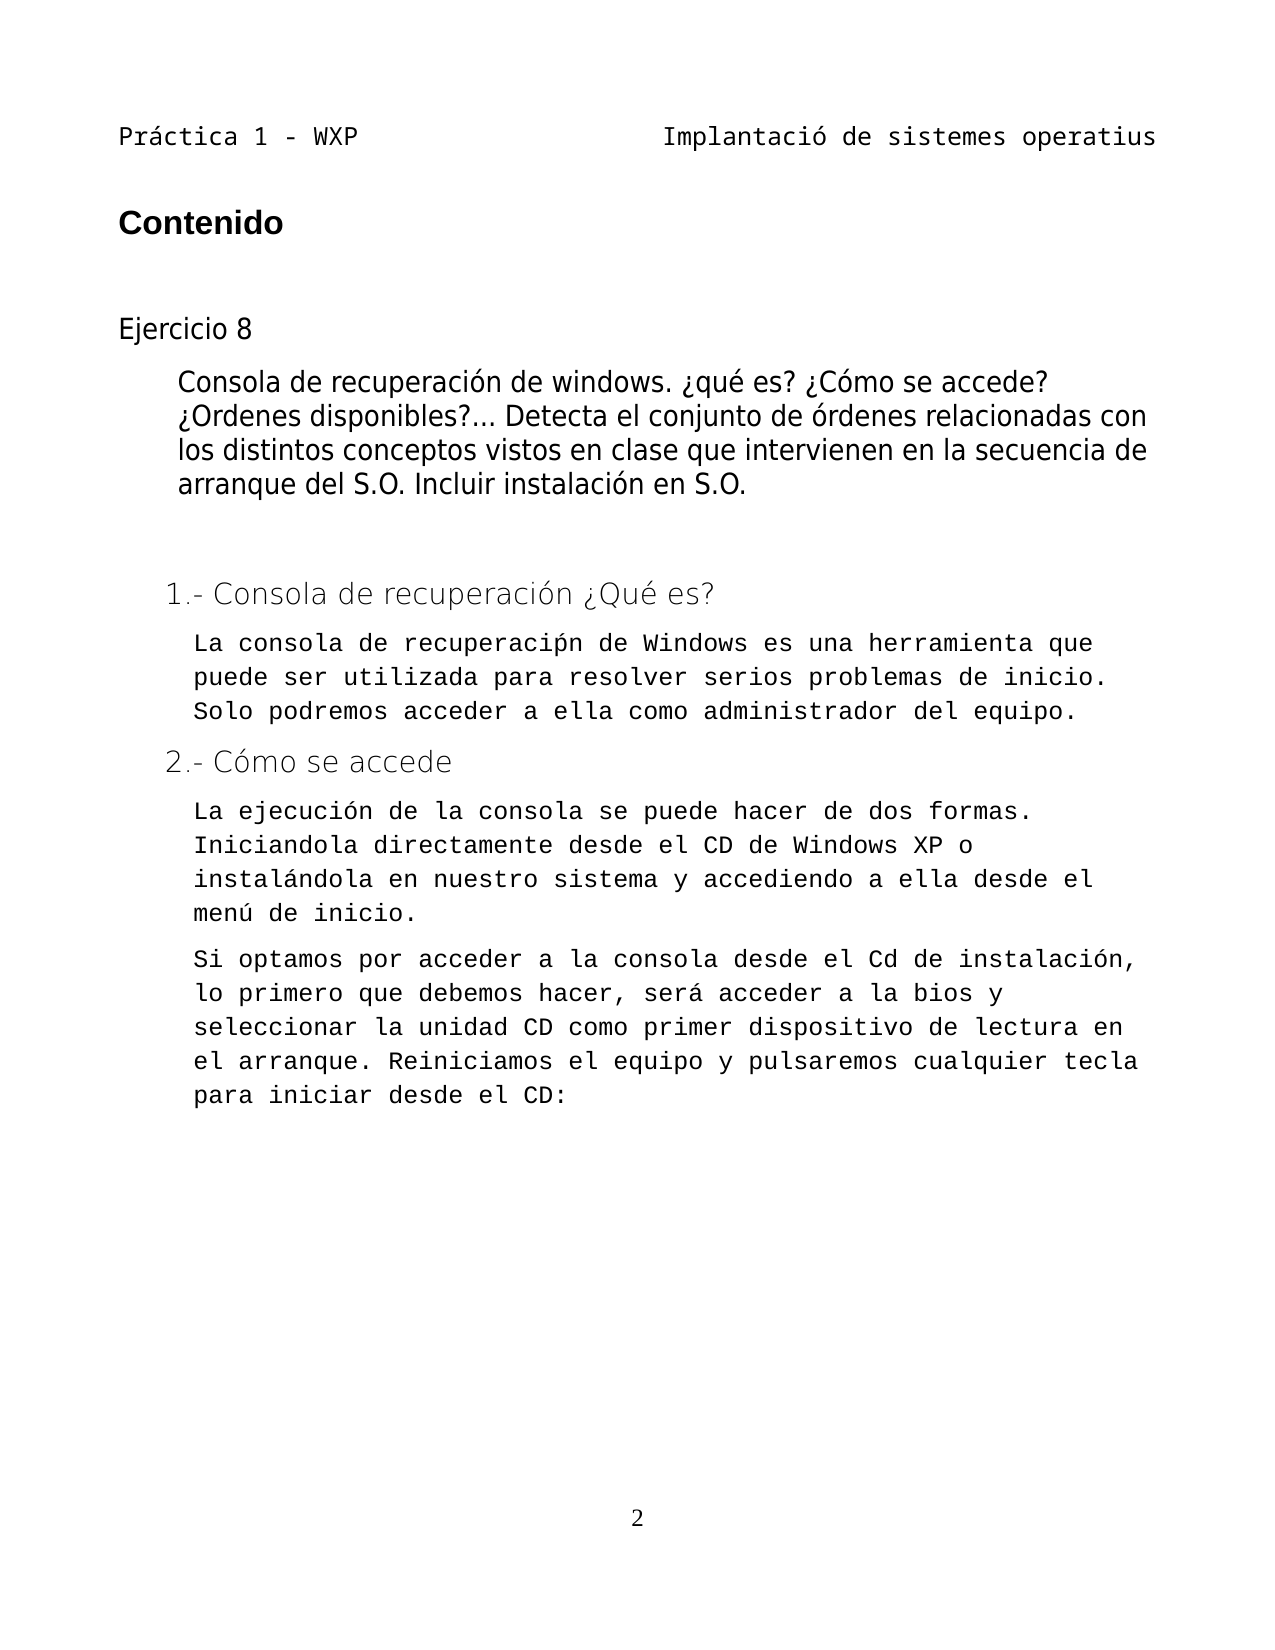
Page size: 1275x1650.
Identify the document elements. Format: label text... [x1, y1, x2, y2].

text Consola de recuperación de windows. ¿qué es? ¿Cómo se accede? ¿Ordenes disponibles?... Detecta el conjunto de órdenes relacionadas con los distintos conceptos vistos en clase que intervienen en la secuencia de arranque del S.O. Incluir instalación en S.O. [177, 366, 1157, 502]
list La ejecución de la consola se puede hacer de dos formas. Iniciandola directamente desde el CD de Windows XP o instalándola en nuestro sistema y accediendo a ella desde el menú de inicio. [156, 798, 1157, 929]
list Cómo se accede [156, 745, 1157, 779]
text Contenido [118, 202, 1157, 241]
list Consola de recuperación ¿Qué es? [156, 578, 1157, 612]
list La consola de recuperaciṕn de Windows es una herramienta que puede ser utilizada para resolver serios problemas de inicio. Solo podremos acceder a ella como administrador del equipo. [156, 631, 1157, 727]
list Si optamos por acceder a la consola desde el Cd de instalación, lo primero que debemos hacer, será acceder a la bios y seleccionar la unidad CD como primer dispositivo de lectura en el arranque. Reiniciamos el equipo y pulsaremos cualquier tecla para iniciar desde el CD: [156, 947, 1157, 1111]
text Ejercicio 8 [118, 313, 1157, 347]
